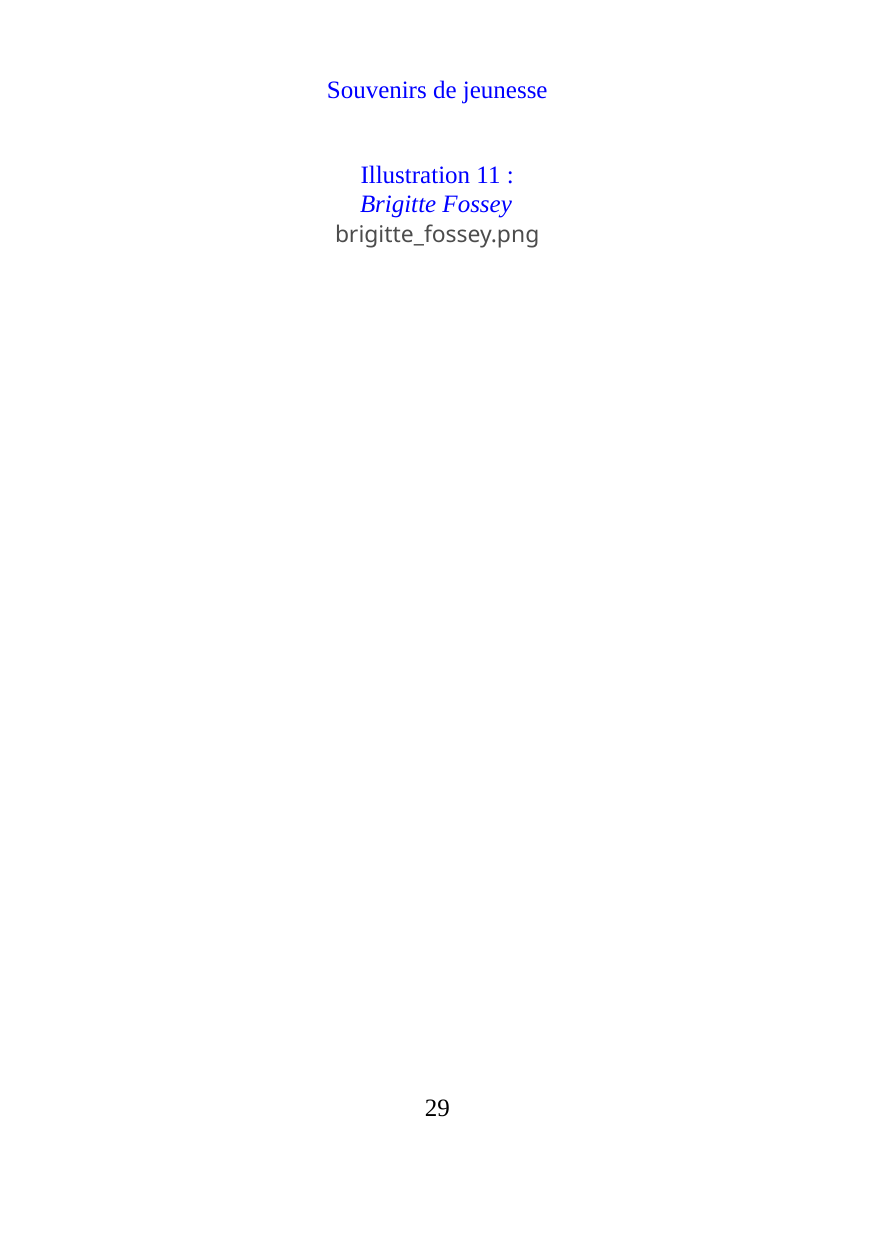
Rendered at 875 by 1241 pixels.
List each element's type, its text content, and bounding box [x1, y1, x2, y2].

text brigitte_fossey.png [118, 217, 756, 249]
text Illustration 11 : [118, 160, 756, 189]
text Brigitte Fossey [118, 189, 756, 217]
